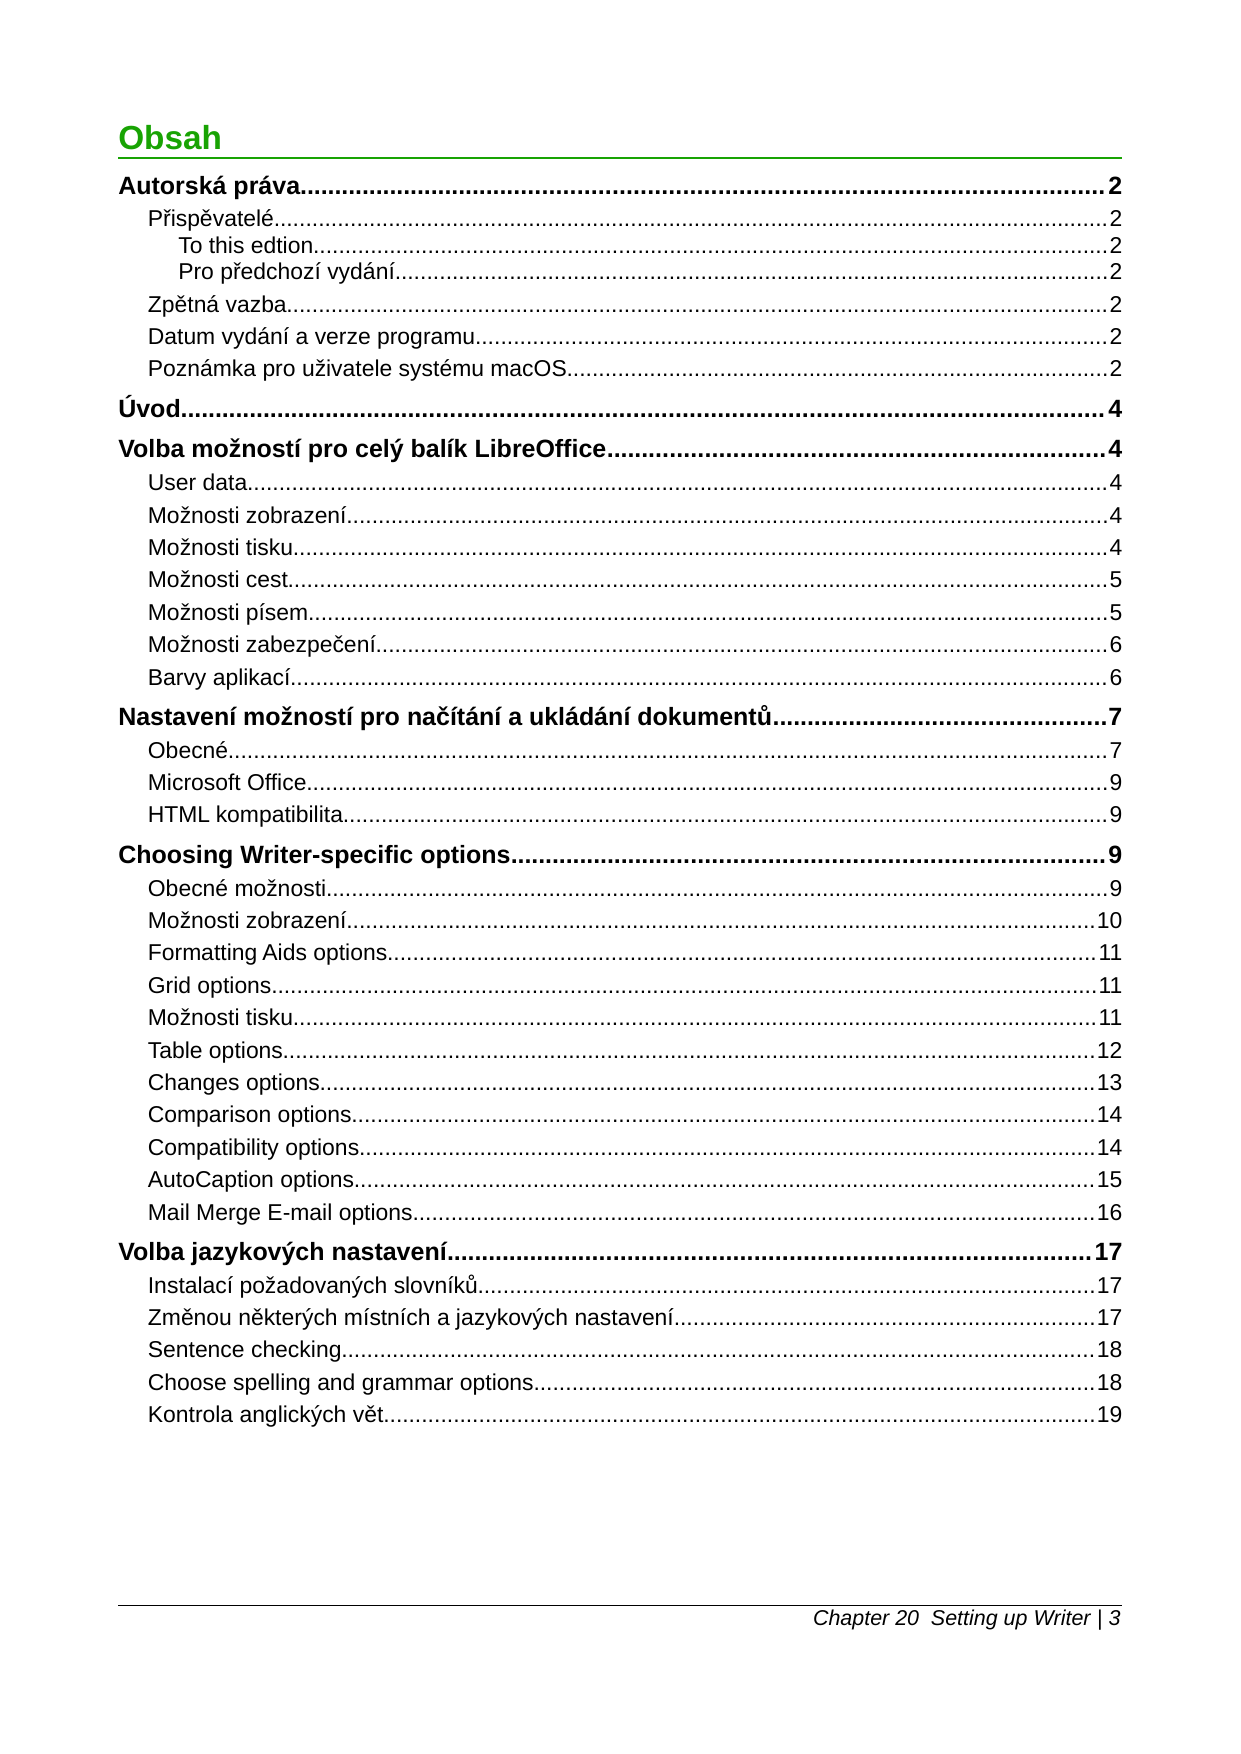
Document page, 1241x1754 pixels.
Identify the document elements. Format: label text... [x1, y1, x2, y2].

text Možnosti písem 5 [148, 599, 1122, 625]
text Přispěvatelé 2 [148, 205, 1122, 232]
text Choosing Writer-specific options 9 [118, 840, 1122, 868]
text Zpětná vazba 2 [148, 291, 1122, 317]
text Changes options 13 [148, 1069, 1122, 1095]
text Datum vydání a verze programu 2 [148, 323, 1122, 349]
text Barvy aplikací 6 [148, 663, 1122, 690]
text Formatting Aids options 11 [148, 939, 1122, 966]
text Pro předchozí vydání 2 [178, 258, 1122, 284]
text Možnosti zobrazení 4 [148, 502, 1122, 528]
text HTML kompatibilita 9 [148, 801, 1122, 828]
text Změnou některých místních a jazykových nastavení 17 [148, 1304, 1122, 1330]
text Volba jazykových nastavení 17 [118, 1237, 1122, 1266]
text Možnosti zobrazení 10 [148, 907, 1122, 933]
text Comparison options 14 [148, 1101, 1122, 1128]
text Microsoft Office 9 [148, 769, 1122, 795]
text Možnosti cest 5 [148, 566, 1122, 593]
text Compatibility options 14 [148, 1134, 1122, 1160]
text Úvod 4 [118, 394, 1122, 422]
text Grid options 11 [148, 972, 1122, 998]
text Table options 12 [148, 1037, 1122, 1063]
text Možnosti tisku 4 [148, 534, 1122, 560]
text Sentence checking 18 [148, 1336, 1122, 1363]
text Poznámka pro uživatele systému macOS 2 [148, 355, 1122, 382]
text Mail Merge E-mail options 16 [148, 1198, 1122, 1225]
text AutoCaption options 15 [148, 1166, 1122, 1192]
text Možnosti tisku 11 [148, 1004, 1122, 1031]
text Choose spelling and grammar options 18 [148, 1369, 1122, 1395]
text Autorská práva 2 [118, 171, 1122, 199]
text Instalací požadovaných slovníků 17 [148, 1272, 1122, 1298]
text Kontrola anglických vět 19 [148, 1401, 1122, 1428]
text User data 4 [148, 469, 1122, 496]
subtitle Obsah [118, 118, 1122, 157]
text Nastavení možností pro načítání a ukládání dokumentů 7 [118, 702, 1122, 731]
text Možnosti zabezpečení 6 [148, 631, 1122, 657]
text To this edtion 2 [178, 232, 1122, 258]
text Volba možností pro celý balík LibreOffice 4 [118, 434, 1122, 463]
text Obecné 7 [148, 737, 1122, 763]
text Obecné možnosti 9 [148, 874, 1122, 901]
